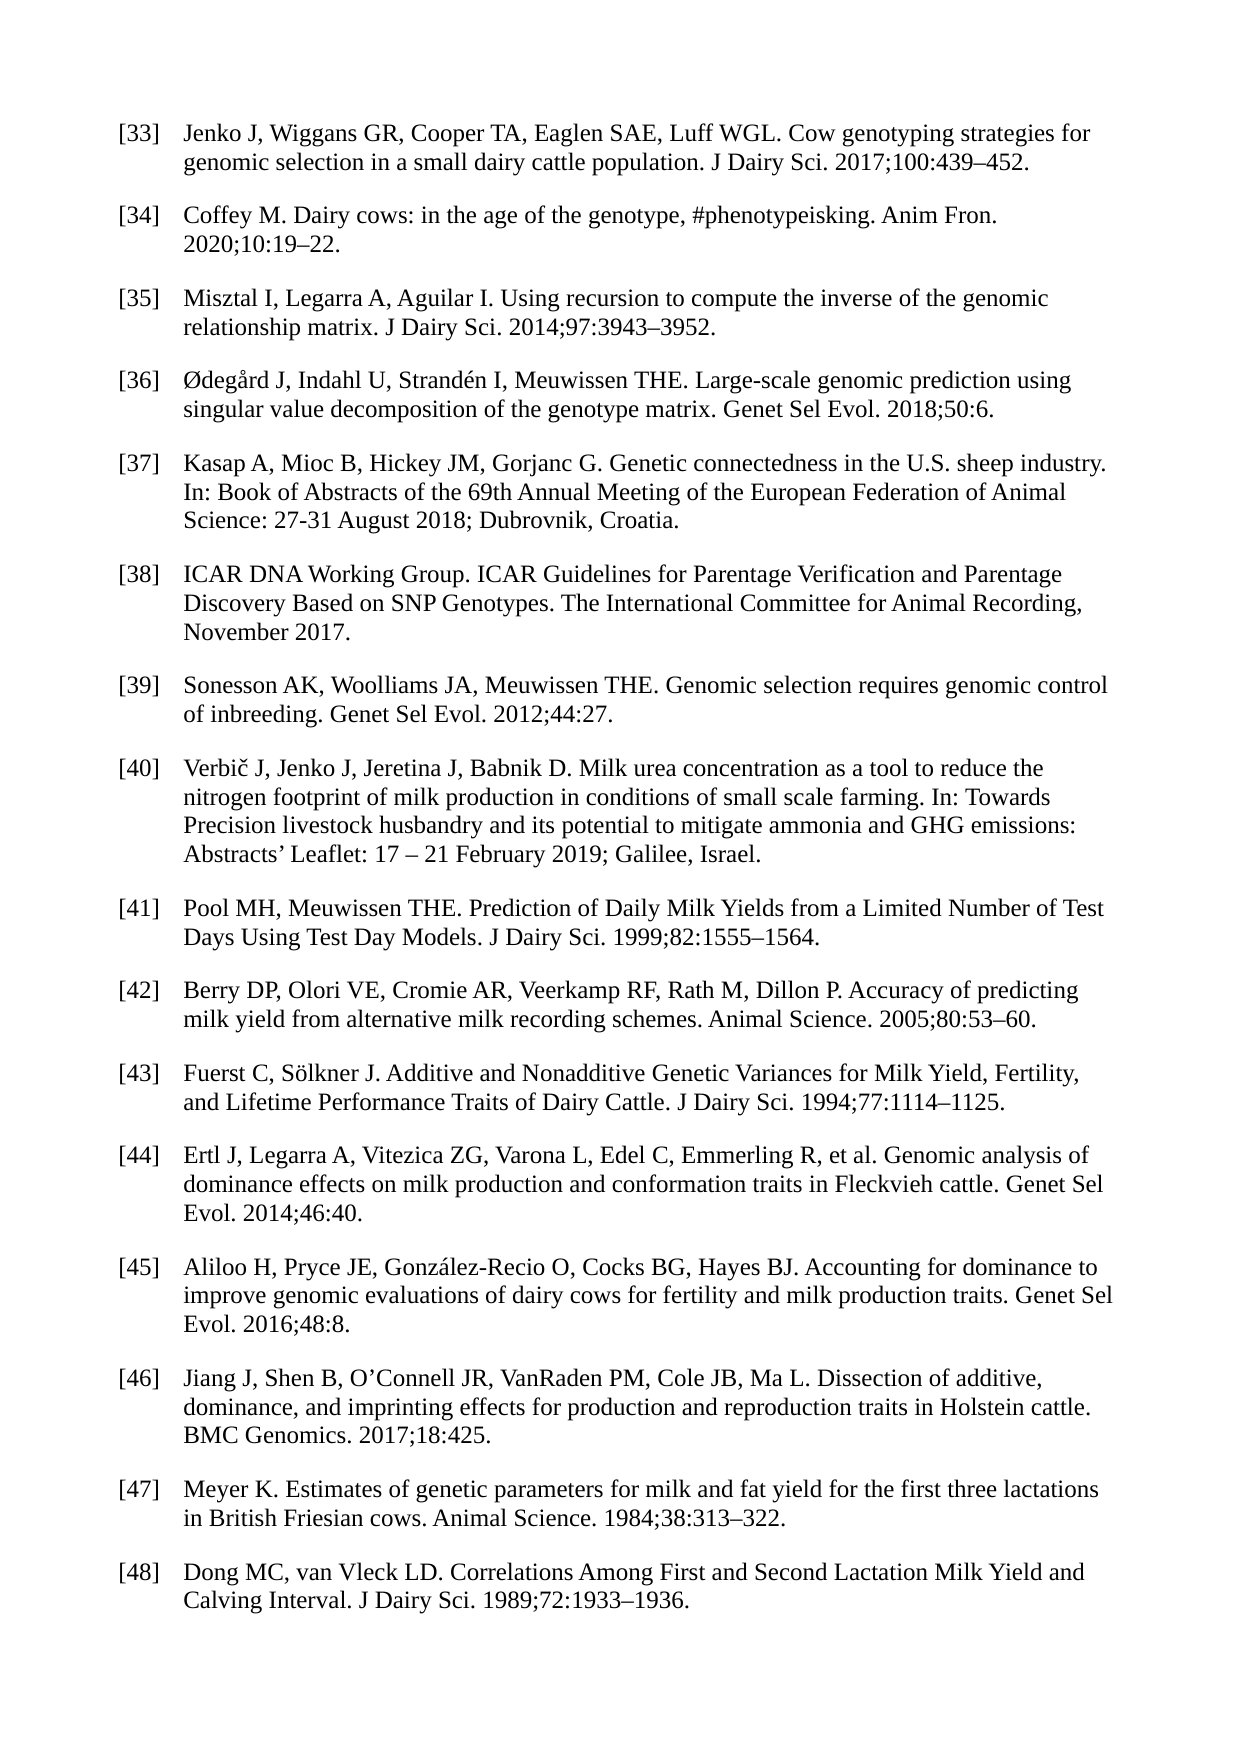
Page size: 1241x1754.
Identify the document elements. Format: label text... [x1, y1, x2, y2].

text [36] Ødegård J, Indahl U, Strandén I, Meuwissen THE. Large-scale genomic prediction using singular value decomposition of the genotype matrix. Genet Sel Evol. 2018;50:6. [118, 366, 1122, 423]
text [43] Fuerst C, Sölkner J. Additive and Nonadditive Genetic Variances for Milk Yield, Fertility, and Lifetime Performance Traits of Dairy Cattle. J Dairy Sci. 1994;77:1114–1125. [118, 1058, 1122, 1116]
text [47] Meyer K. Estimates of genetic parameters for milk and fat yield for the first three lactations in British Friesian cows. Animal Science. 1984;38:313–322. [118, 1474, 1122, 1532]
text [40] Verbič J, Jenko J, Jeretina J, Babnik D. Milk urea concentration as a tool to reduce the nitrogen footprint of milk production in conditions of small scale farming. In: Towards Precision livestock husbandry and its potential to mitigate ammonia and GHG emissions: Abstracts’ Leaflet: 17 – 21 February 2019; Galilee, Israel. [118, 753, 1122, 868]
text [35] Misztal I, Legarra A, Aguilar I. Using recursion to compute the inverse of the genomic relationship matrix. J Dairy Sci. 2014;97:3943–3952. [118, 283, 1122, 341]
text [33] Jenko J, Wiggans GR, Cooper TA, Eaglen SAE, Luff WGL. Cow genotyping strategies for genomic selection in a small dairy cattle population. J Dairy Sci. 2017;100:439–452. [118, 118, 1122, 176]
text [46] Jiang J, Shen B, O’Connell JR, VanRaden PM, Cole JB, Ma L. Dissection of additive, dominance, and imprinting effects for production and reproduction traits in Holstein cattle. BMC Genomics. 2017;18:425. [118, 1363, 1122, 1449]
text [45] Aliloo H, Pryce JE, González-Recio O, Cocks BG, Hayes BJ. Accounting for dominance to improve genomic evaluations of dairy cows for fertility and milk production traits. Genet Sel Evol. 2016;48:8. [118, 1252, 1122, 1338]
text [37] Kasap A, Mioc B, Hickey JM, Gorjanc G. Genetic connectedness in the U.S. sheep industry. In: Book of Abstracts of the 69th Annual Meeting of the European Federation of Animal Science: 27-31 August 2018; Dubrovnik, Croatia. [118, 448, 1122, 534]
text [48] Dong MC, van Vleck LD. Correlations Among First and Second Lactation Milk Yield and Calving Interval. J Dairy Sci. 1989;72:1933–1936. [118, 1557, 1122, 1614]
text [39] Sonesson AK, Woolliams JA, Meuwissen THE. Genomic selection requires genomic control of inbreeding. Genet Sel Evol. 2012;44:27. [118, 671, 1122, 728]
text [44] Ertl J, Legarra A, Vitezica ZG, Varona L, Edel C, Emmerling R, et al. Genomic analysis of dominance effects on milk production and conformation traits in Fleckvieh cattle. Genet Sel Evol. 2014;46:40. [118, 1141, 1122, 1227]
text [34] Coffey M. Dairy cows: in the age of the genotype, #phenotypeisking. Anim Fron. 2020;10:19–22. [118, 201, 1122, 258]
text [38] ICAR DNA Working Group. ICAR Guidelines for Parentage Verification and Parentage Discovery Based on SNP Genotypes. The International Committee for Animal Recording, November 2017. [118, 559, 1122, 646]
text [41] Pool MH, Meuwissen THE. Prediction of Daily Milk Yields from a Limited Number of Test Days Using Test Day Models. J Dairy Sci. 1999;82:1555–1564. [118, 893, 1122, 951]
text [42] Berry DP, Olori VE, Cromie AR, Veerkamp RF, Rath M, Dillon P. Accuracy of predicting milk yield from alternative milk recording schemes. Animal Science. 2005;80:53–60. [118, 976, 1122, 1033]
